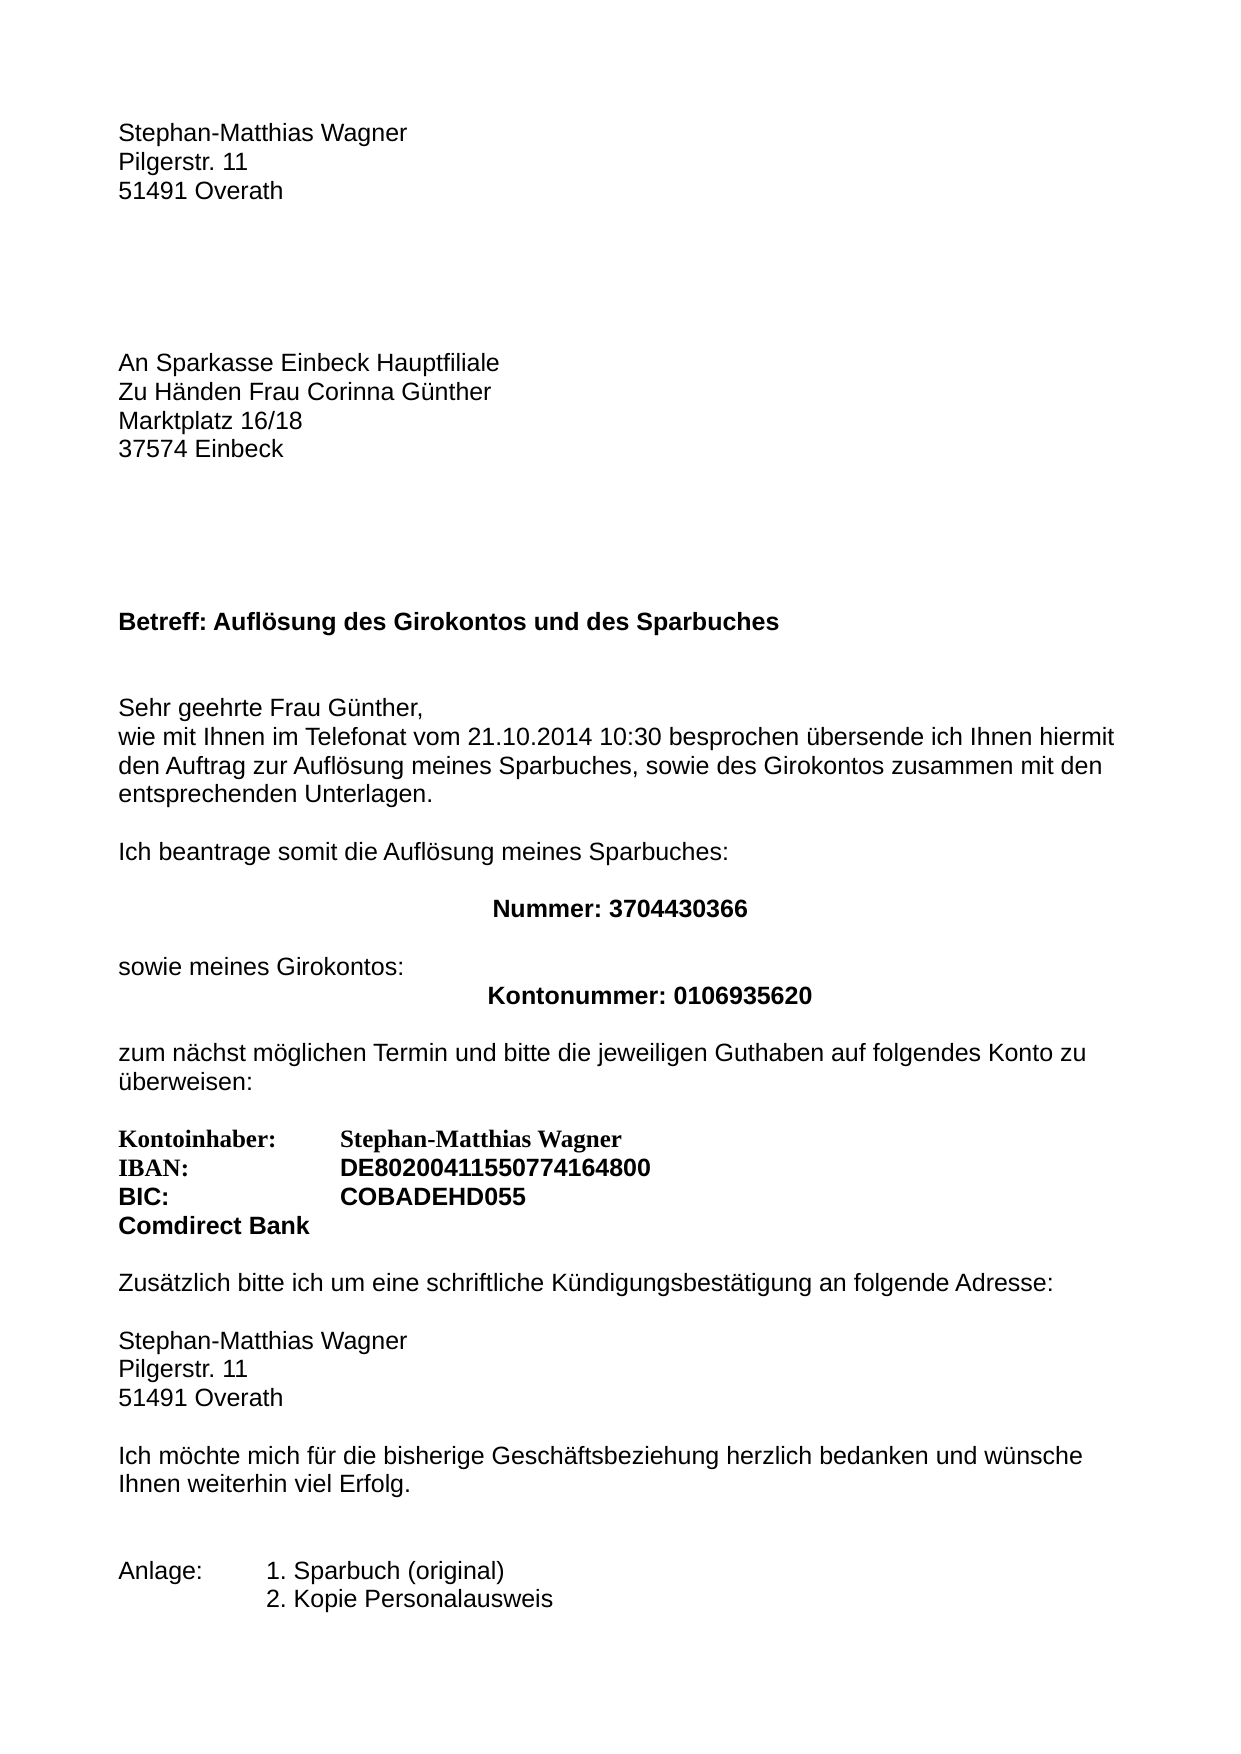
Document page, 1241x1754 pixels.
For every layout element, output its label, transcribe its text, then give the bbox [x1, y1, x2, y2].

text Comdirect Bank [118, 1211, 1122, 1239]
text Sehr geehrte Frau Günther, [118, 693, 1122, 722]
text Zu Händen Frau Corinna Günther [118, 377, 1122, 406]
text Kontonummer: 0106935620 [118, 981, 1122, 1009]
text sowie meines Girokontos: [118, 952, 1122, 981]
text BIC: COBADEHD055 [118, 1182, 1122, 1211]
text 37574 Einbeck [118, 434, 1122, 463]
text 51491 Overath [118, 176, 1122, 204]
text wie mit Ihnen im Telefonat vom 21.10.2014 10:30 besprochen übersende ich Ihnen hiermit den Auftrag zur Auflösung meines Sparbuches, sowie des Girokontos zusammen mit den entsprechenden Unterlagen. [118, 722, 1122, 808]
text 2. Kopie Personalausweis [118, 1584, 1122, 1613]
text Kontoinhaber: Stephan-Matthias Wagner [118, 1124, 1122, 1153]
text An Sparkasse Einbeck Hauptfiliale [118, 348, 1122, 377]
text Nummer: 3704430366 [118, 894, 1122, 923]
text Ich beantrage somit die Auflösung meines Sparbuches: [118, 837, 1122, 866]
text Zusätzlich bitte ich um eine schriftliche Kündigungsbestätigung an folgende Adresse: [118, 1268, 1122, 1297]
text Betreff: Auflösung des Girokontos und des Sparbuches [118, 607, 1122, 636]
text Ich möchte mich für die bisherige Geschäftsbeziehung herzlich bedanken und wünsche Ihnen weiterhin viel Erfolg. [118, 1441, 1122, 1498]
text Stephan-Matthias Wagner [118, 118, 1122, 147]
text Anlage: 1. Sparbuch (original) [118, 1556, 1122, 1584]
text IBAN: DE80200411550774164800 [118, 1153, 1122, 1182]
text zum nächst möglichen Termin und bitte die jeweiligen Guthaben auf folgendes Konto zu überweisen: [118, 1038, 1122, 1096]
text Pilgerstr. 11 [118, 1354, 1122, 1383]
text Stephan-Matthias Wagner [118, 1326, 1122, 1354]
text Marktplatz 16/18 [118, 406, 1122, 434]
text Pilgerstr. 11 [118, 147, 1122, 176]
text 51491 Overath [118, 1383, 1122, 1412]
